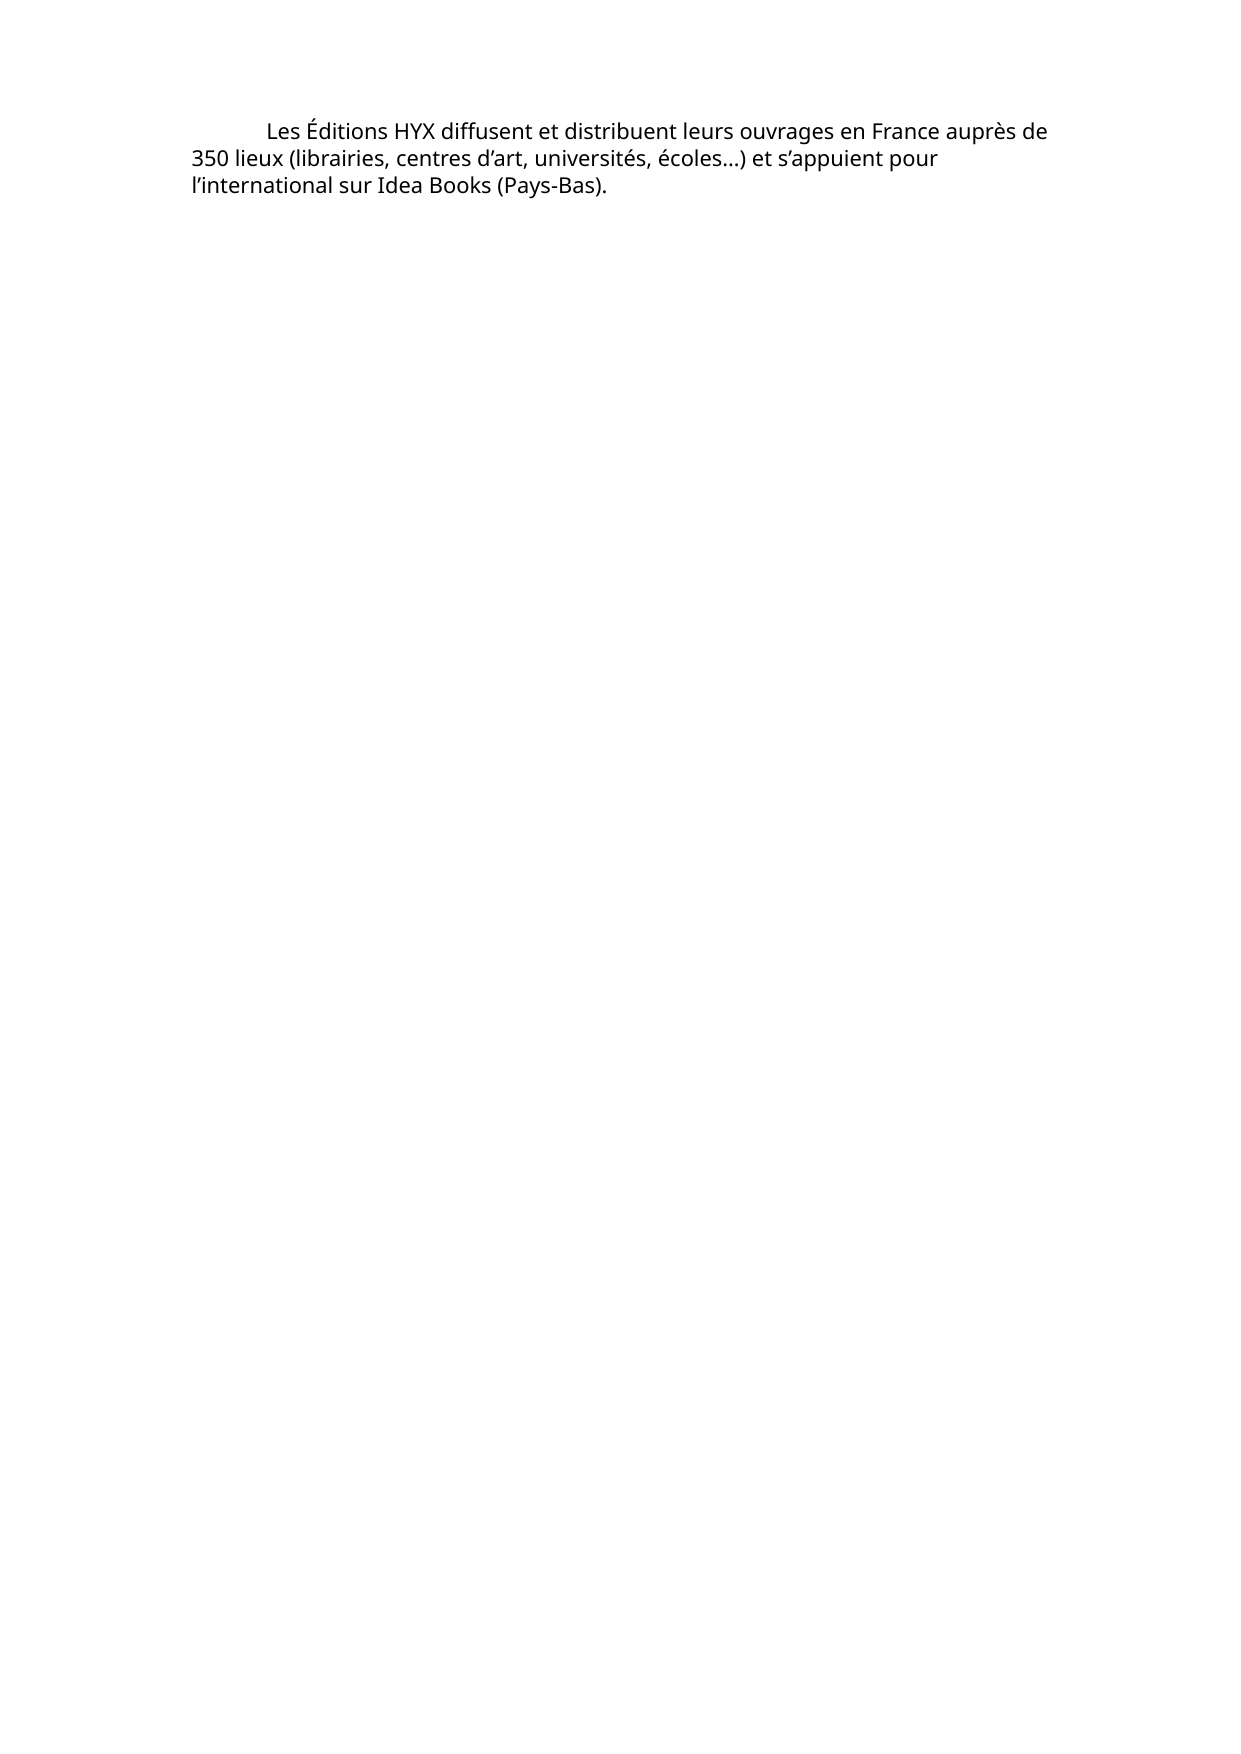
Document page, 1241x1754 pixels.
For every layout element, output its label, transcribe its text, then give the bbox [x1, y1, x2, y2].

text Les Éditions HYX diffusent et distribuent leurs ouvrages en France auprès de 350 lieux (librairies, centres d’art, universités, écoles…) et s’appuient pour l’international sur Idea Books (Pays-Bas). [191, 118, 1075, 199]
